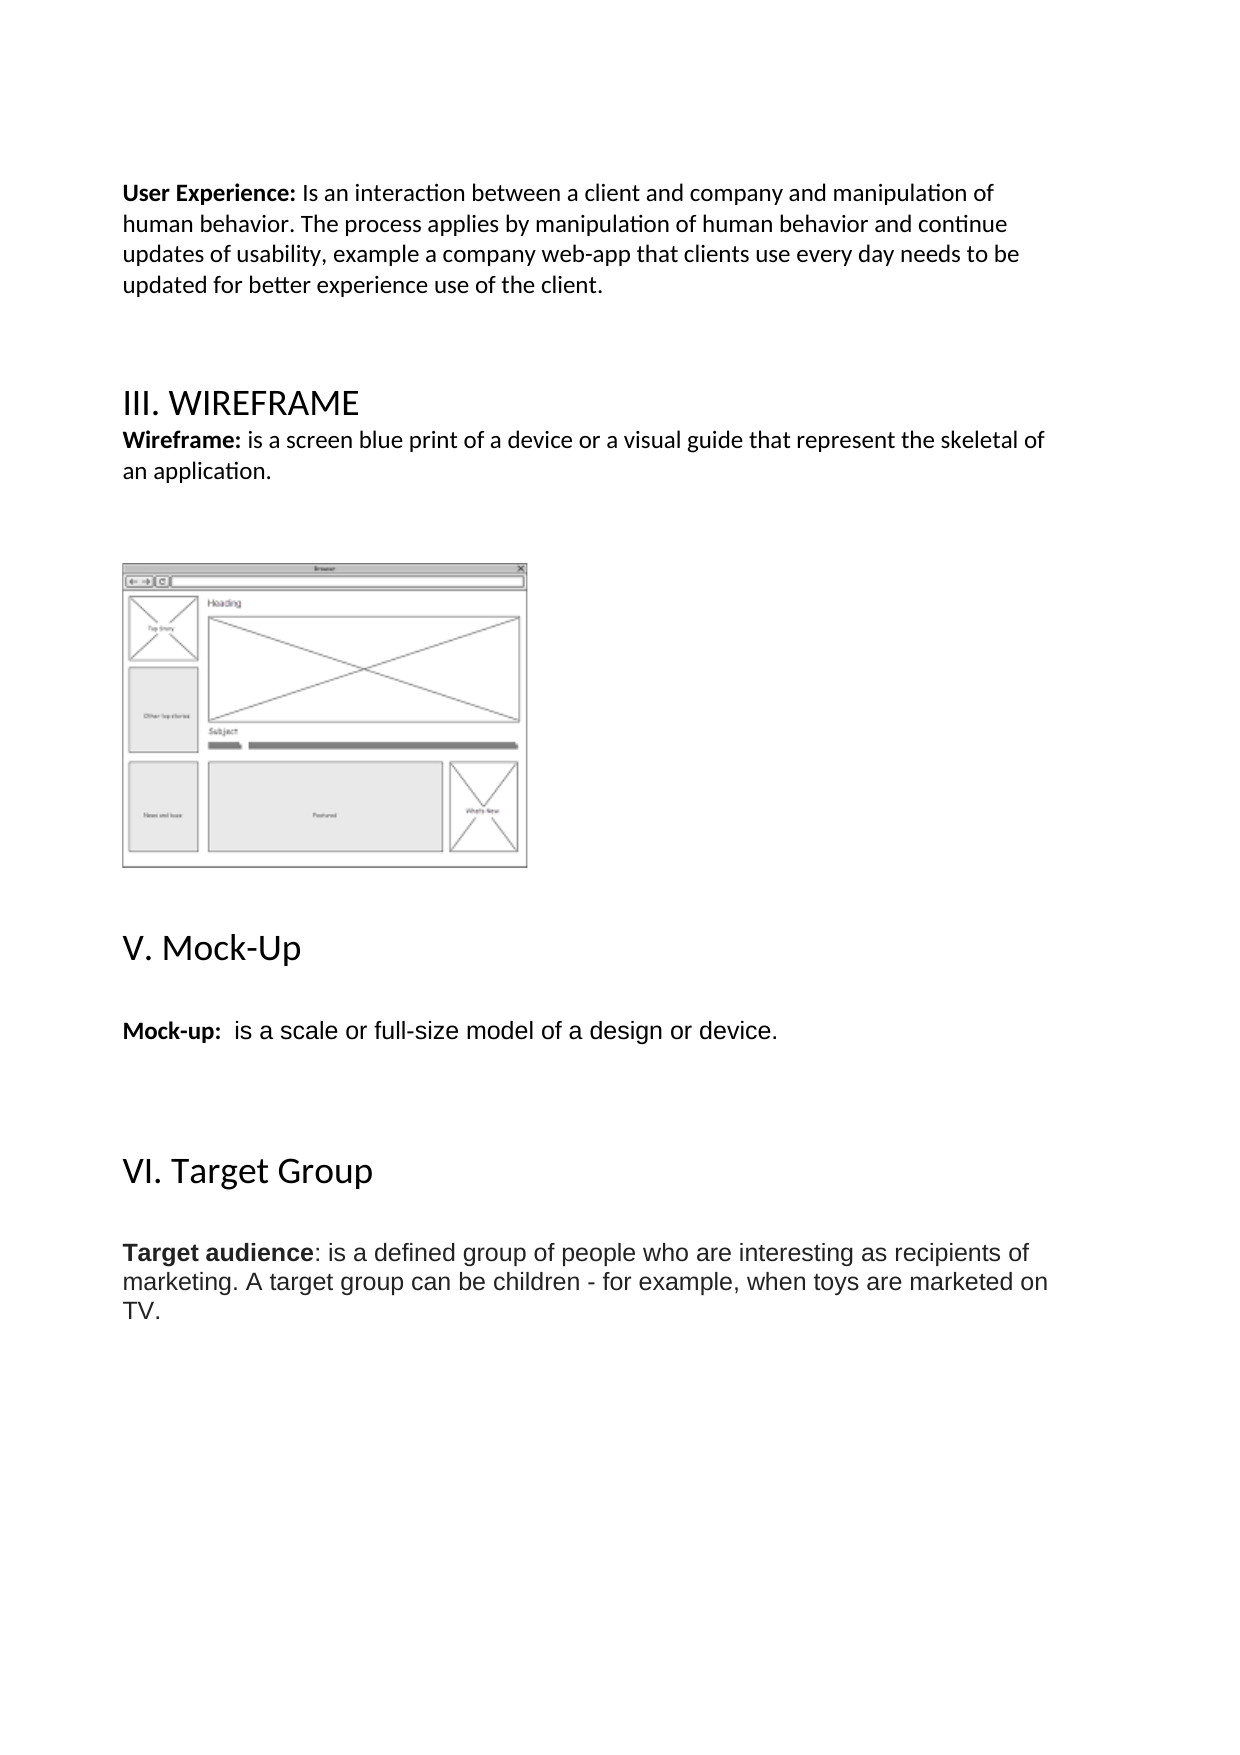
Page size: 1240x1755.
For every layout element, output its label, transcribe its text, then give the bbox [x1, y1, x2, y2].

text User Experience: Is an interaction between a client and company and manipulation of human behavior. The process applies by manipulation of human behavior and continue updates of usability, example a company web-app that clients use every day needs to be updated for better experience use of the client. [122, 177, 1056, 299]
text Mock-up: is a scale or full-size model of a design or device. [122, 1015, 1056, 1046]
text Wireframe: is a screen blue print of a device or a visual guide that represent the skeletal of an application. [122, 424, 1056, 486]
text III. WIREFRAME [122, 379, 1056, 424]
text Target audience: is a defined group of people who are interesting as recipients of marketing. A target group can be children - for example, when toys are marketed on TV. [122, 1238, 1056, 1325]
text VI. Target Group [122, 1147, 1056, 1193]
text V. Mock-Up [122, 924, 1056, 969]
